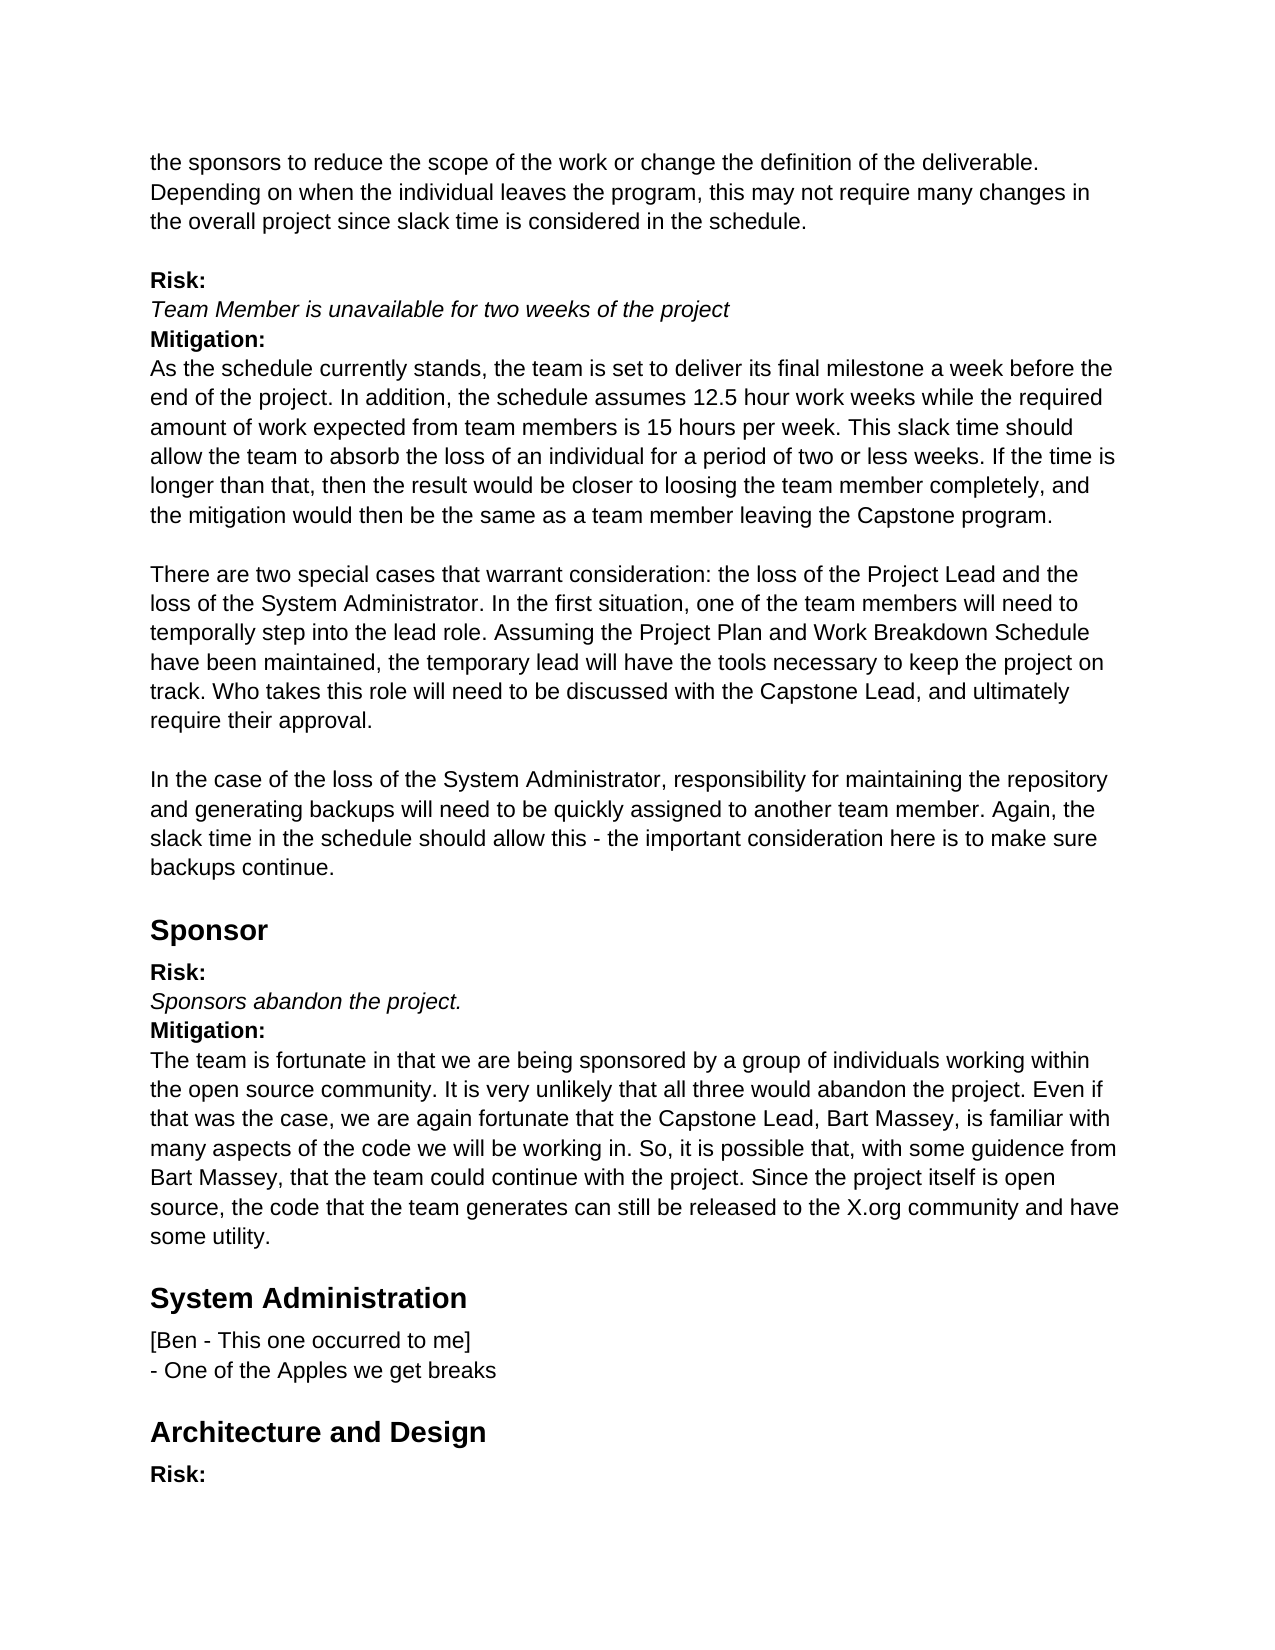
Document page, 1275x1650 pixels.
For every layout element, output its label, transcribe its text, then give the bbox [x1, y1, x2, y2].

subtitle Sponsor [150, 913, 1125, 946]
text Risk: [150, 1462, 1125, 1487]
text Risk: [150, 267, 1125, 293]
text Mitigation: [150, 326, 1125, 352]
subtitle Architecture and Design [150, 1416, 1125, 1448]
text [Ben - This one occurred to me] [150, 1328, 1125, 1353]
text In the case of the loss of the System Administrator, responsibility for maintaining the repository and generating backups will need to be quickly assigned to another team member. Again, the slack time in the schedule should allow this - the important consideration here is to make sure backups continue. [150, 767, 1125, 881]
text Sponsors abandon the project. [150, 989, 1125, 1014]
text Mitigation: [150, 1018, 1125, 1044]
text the sponsors to reduce the scope of the work or change the definition of the deliverable. Depending on when the individual leaves the program, this may not require many changes in the overall project since slack time is considered in the schedule. [150, 150, 1125, 234]
text The team is fortunate in that we are being sponsored by a group of individuals working within the open source community. It is very unlikely that all three would abandon the project. Even if that was the case, we are again fortunate that the Capstone Lead, Bart Massey, is familiar with many aspects of the code we will be working in. So, it is possible that, with some guidence from Bart Massey, that the team could continue with the project. Since the project itself is open source, the code that the team generates can still be released to the X.org community and have some utility. [150, 1047, 1125, 1249]
text - One of the Apples we get breaks [150, 1357, 1125, 1383]
text There are two special cases that warrant consideration: the loss of the Project Lead and the loss of the System Administrator. In the first situation, one of the team members will need to temporally step into the lead role. Assuming the Project Plan and Work Breakdown Schedule have been maintained, the temporary lead will have the tools necessary to keep the project on track. Who takes this role will need to be discussed with the Capstone Lead, and ultimately require their approval. [150, 561, 1125, 734]
text As the schedule currently stands, the team is set to deliver its final milestone a week before the end of the project. In addition, the schedule assumes 12.5 hour work weeks while the required amount of work expected from team members is 15 hours per week. This slack time should allow the team to absorb the loss of an individual for a period of two or less weeks. If the time is longer than that, then the result would be closer to loosing the team member completely, and the mitigation would then be the same as a team member leaving the Capstone program. [150, 356, 1125, 528]
text Risk: [150, 959, 1125, 985]
subtitle System Administration [150, 1282, 1125, 1315]
text Team Member is unavailable for two weeks of the project [150, 297, 1125, 322]
